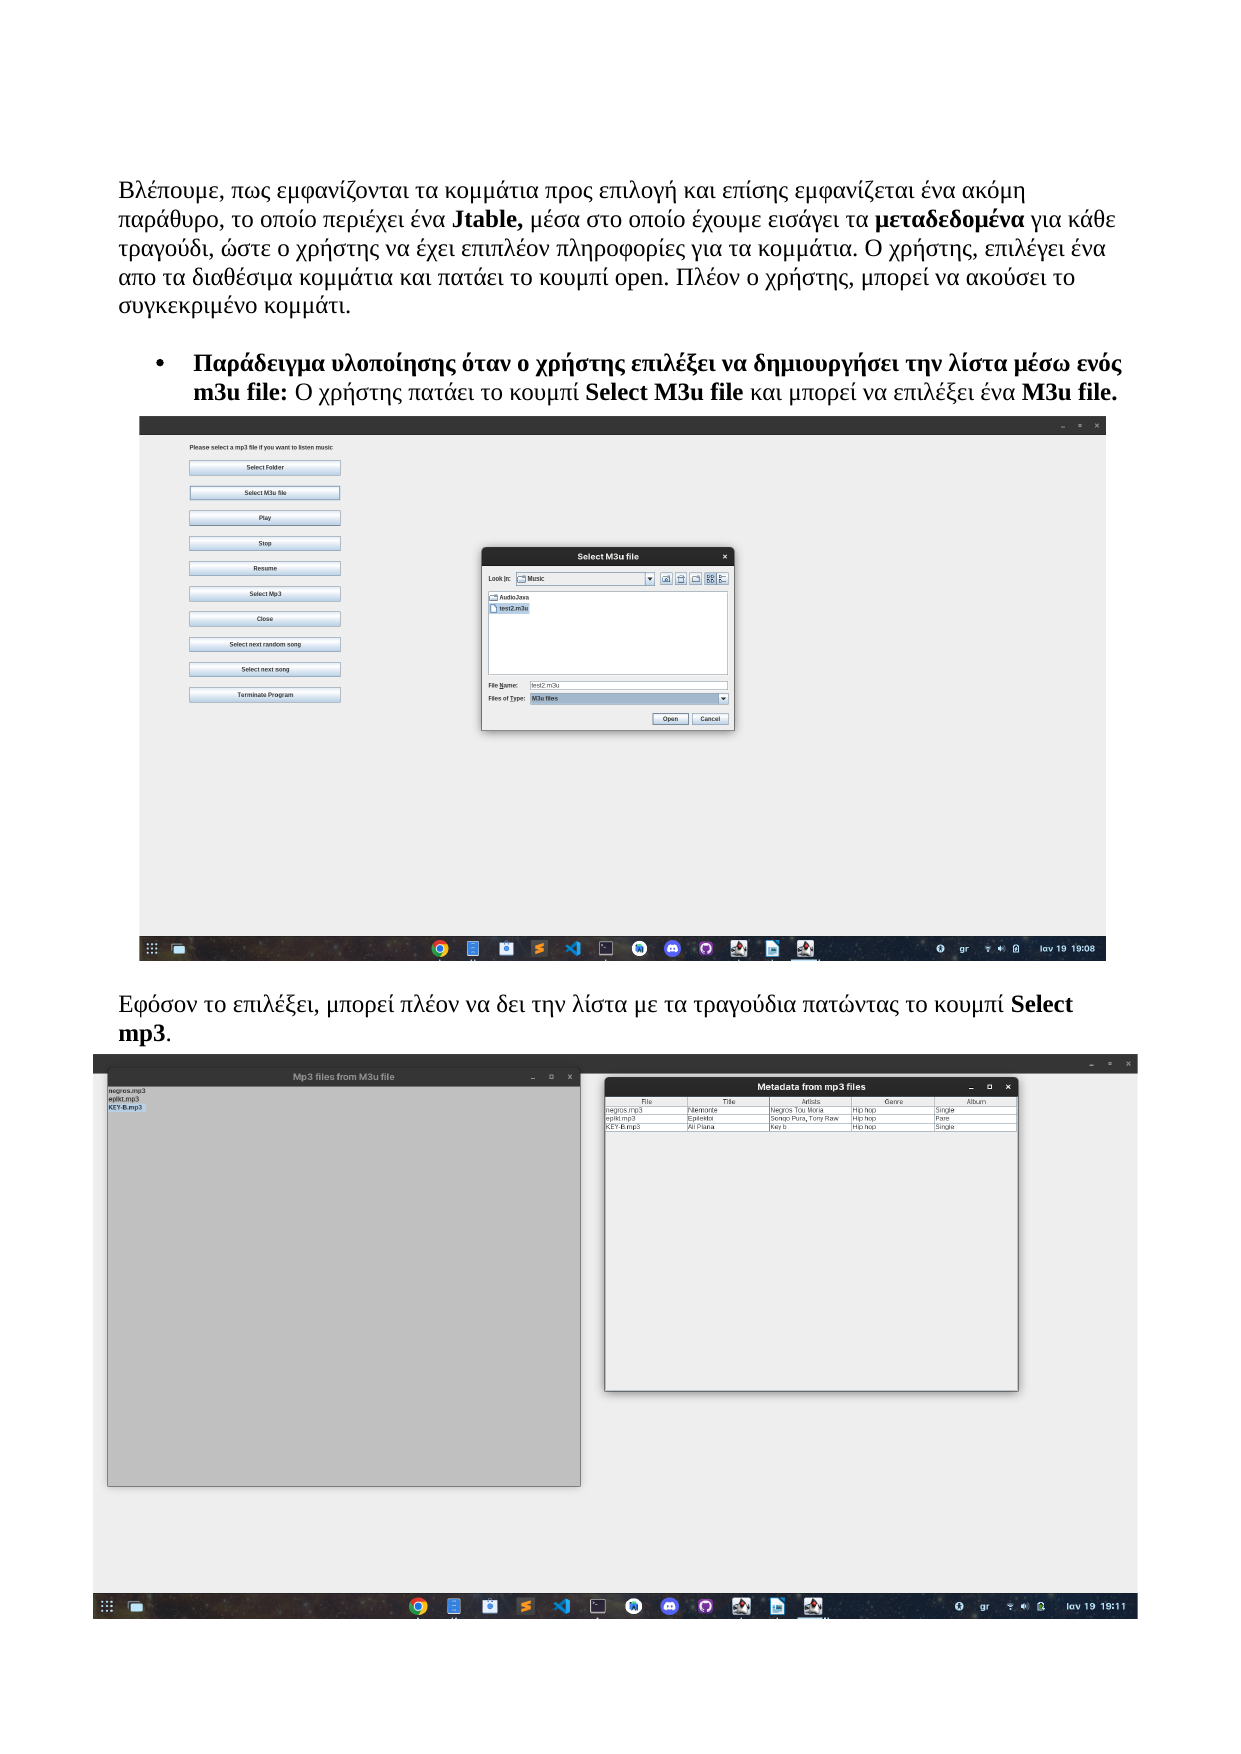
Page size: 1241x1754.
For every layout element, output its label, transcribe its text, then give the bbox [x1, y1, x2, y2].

picture [93, 1054, 1138, 1619]
list Παράδειγμα υλοποίησης όταν ο χρήστης επιλέξει να δημιουργήσει την λίστα μέσω ενός m3u file: Ο χρήστης πατάει το κουμπί Select M3u file και μπορεί να επιλέξει ένα M3u file. [156, 348, 1122, 406]
text Εφόσον το επιλέξει, μπορεί πλέον να δει την λίστα με τα τραγούδια πατώντας το κουμπί Select mp3. [118, 989, 1122, 1047]
picture [139, 416, 1106, 961]
text Βλέπουμε, πως εμφανίζονται τα κομμάτια προς επιλογή και επίσης εμφανίζεται ένα ακόμη παράθυρο, το οποίο περιέχει ένα Jtable, μέσα στο οποίο έχουμε εισάγει τα μεταδεδομένα για κάθε τραγούδι, ώστε ο χρήστης να έχει επιπλέον πληροφορίες για τα κομμάτια. Ο χρήστης, επιλέγει ένα απο τα διαθέσιμα κομμάτια και πατάει το κουμπί open. Πλέον ο χρήστης, μπορεί να ακούσει το συγκεκριμένο κομμάτι. [118, 176, 1122, 319]
